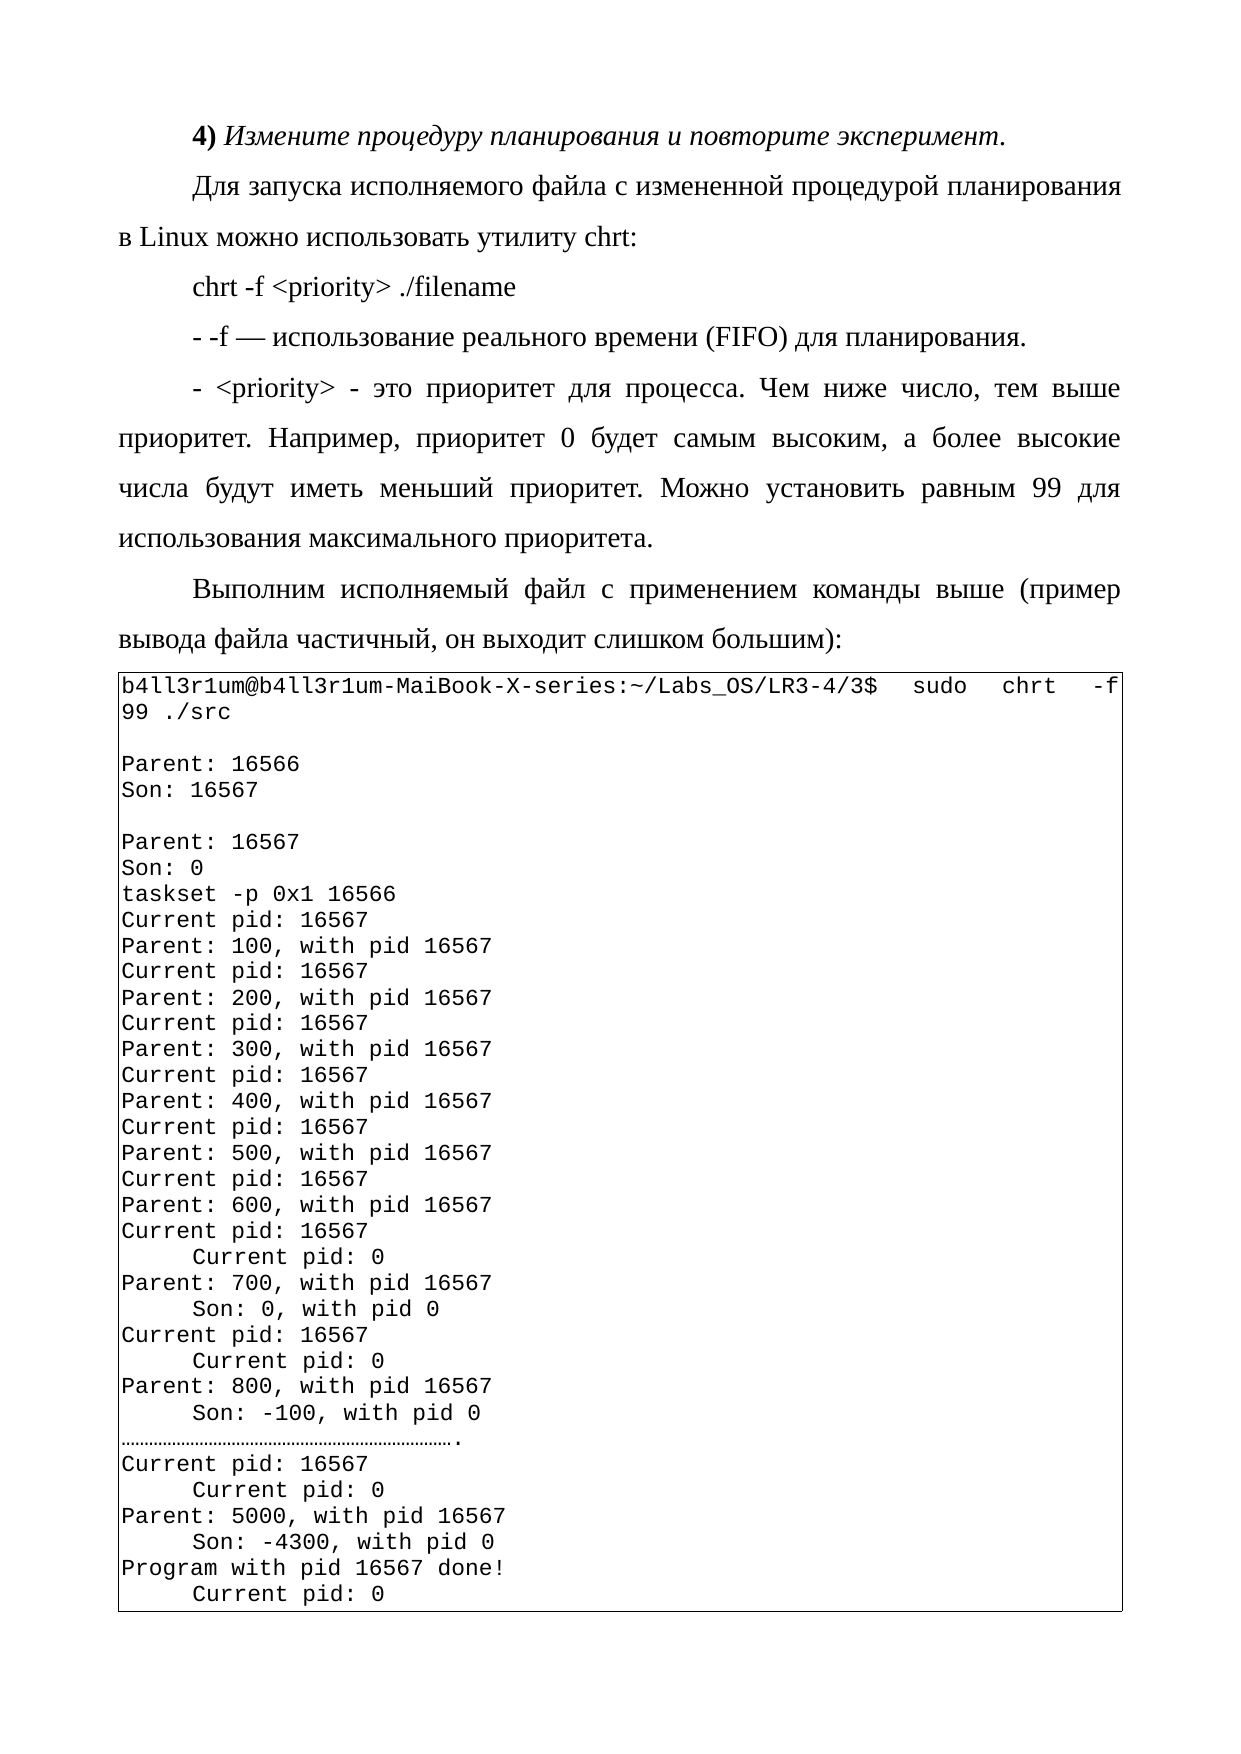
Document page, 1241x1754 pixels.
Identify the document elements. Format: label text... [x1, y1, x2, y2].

text Current pid: 16567 [119, 957, 1122, 983]
text Parent: 200, with pid 16567 [119, 983, 1122, 1009]
text - <priority> - это приоритет для процесса. Чем ниже число, тем выше приоритет. Например, приоритет 0 будет самым высоким, а более высокие числа будут иметь меньший приоритет. Можно установить равным 99 для использования максимального приоритета. [118, 370, 1122, 554]
text Son: 0 [119, 853, 1122, 879]
text - -f — использование реального времени (FIFO) для планирования. [118, 319, 1122, 353]
text Parent: 16567 [119, 827, 1122, 853]
text ………………………………………………………………. [119, 1424, 1122, 1450]
text Current pid: 0 [119, 1476, 1122, 1502]
text Current pid: 0 [119, 1346, 1122, 1372]
text Program with pid 16567 done! [119, 1553, 1122, 1579]
text Current pid: 0 [119, 1242, 1122, 1268]
text Current pid: 16567 [119, 1009, 1122, 1035]
text Son: 16567 [119, 775, 1122, 804]
text Current pid: 16567 [119, 1450, 1122, 1476]
text Parent: 800, with pid 16567 [119, 1372, 1122, 1398]
text Current pid: 16567 [119, 1112, 1122, 1138]
text Parent: 5000, with pid 16567 [119, 1502, 1122, 1527]
text taskset -p 0x1 16566 [119, 879, 1122, 905]
text Current pid: 0 [119, 1579, 1122, 1611]
text 4) Измените процедуру планирования и повторите эксперимент. [118, 118, 1122, 152]
text Parent: 100, with pid 16567 [119, 931, 1122, 957]
text Parent: 400, with pid 16567 [119, 1087, 1122, 1112]
text Parent: 16566 [119, 749, 1122, 775]
text Parent: 600, with pid 16567 [119, 1190, 1122, 1216]
text Son: 0, with pid 0 [119, 1294, 1122, 1320]
text b4ll3r1um@b4ll3r1um-MaiBook-X-series:~/Labs_OS/LR3-4/3$ sudo chrt -f 99 ./src [119, 673, 1122, 726]
text Parent: 300, with pid 16567 [119, 1035, 1122, 1061]
text Son: -100, with pid 0 [119, 1398, 1122, 1424]
text Son: -4300, with pid 0 [119, 1527, 1122, 1553]
text Parent: 700, with pid 16567 [119, 1268, 1122, 1294]
text Current pid: 16567 [119, 1061, 1122, 1087]
text Выполним исполняемый файл с применением команды выше (пример вывода файла частичный, он выходит слишком большим): [118, 571, 1122, 655]
text chrt -f <priority> ./filename [118, 269, 1122, 303]
text Для запуска исполняемого файла с измененной процедурой планирования в Linux можно использовать утилиту chrt: [118, 168, 1122, 252]
text Current pid: 16567 [119, 1164, 1122, 1190]
text Current pid: 16567 [119, 1216, 1122, 1242]
text Current pid: 16567 [119, 905, 1122, 931]
text Parent: 500, with pid 16567 [119, 1138, 1122, 1164]
text Current pid: 16567 [119, 1320, 1122, 1346]
